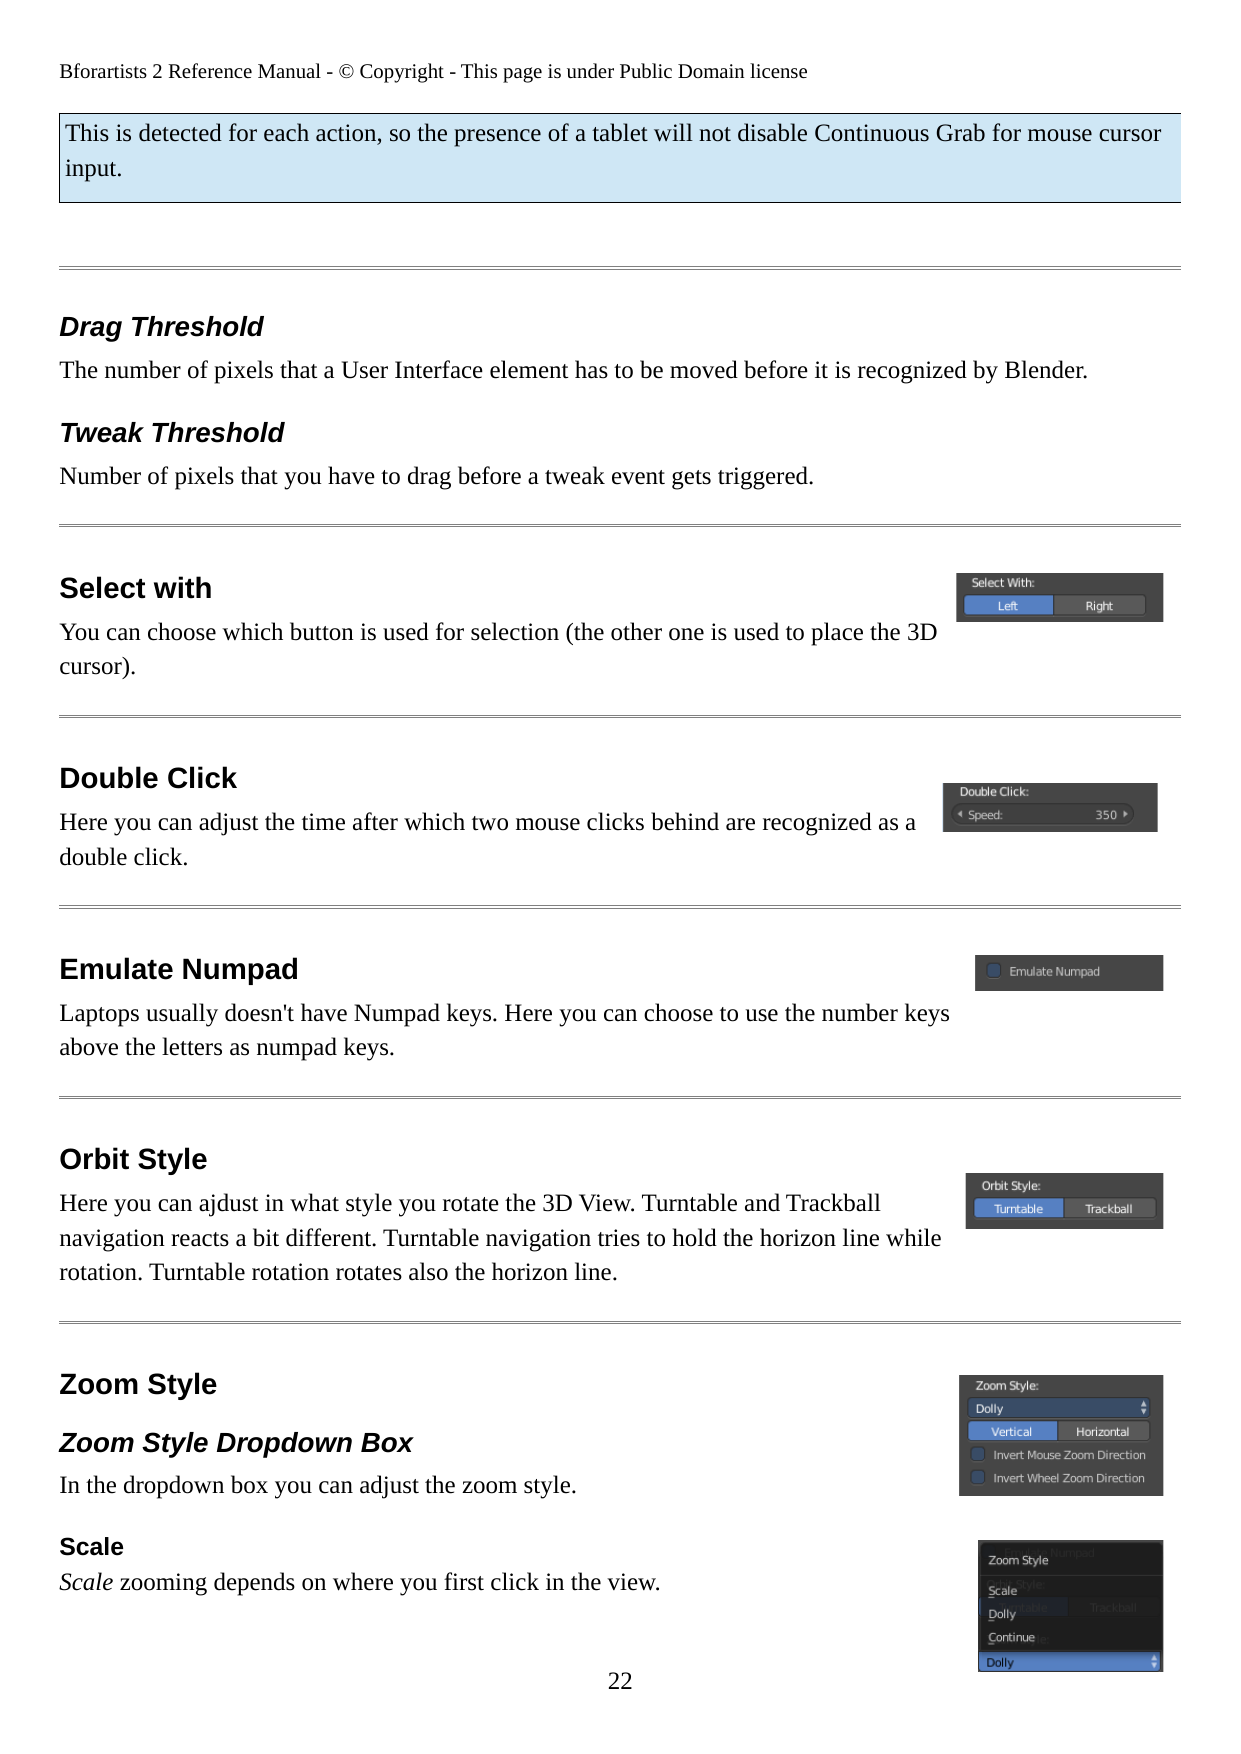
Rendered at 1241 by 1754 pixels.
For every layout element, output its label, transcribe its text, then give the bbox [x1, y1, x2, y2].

text Laptops usually doesn't have Numpad keys. Here you can choose to use the number keys above the letters as numpad keys. [59, 998, 1181, 1061]
text In the dropdown box you can adjust the zoom style. [59, 1470, 1181, 1499]
subtitle Scale [59, 1532, 1181, 1561]
text Here you can adjust the time after which two mouse clicks behind are recognized as a double click. [59, 807, 1181, 871]
subtitle Zoom Style [59, 1367, 1181, 1401]
text The number of pixels that a User Interface element has to be moved before it is recognized by Blender. [59, 355, 1181, 384]
table_cell This is detected for each action, so the presence of a tablet will not disable Continuous Grab for mouse cursor input. [60, 114, 1181, 202]
picture [942, 783, 1158, 832]
subtitle Drag Threshold [59, 311, 1181, 342]
subtitle [1164, 1426, 1181, 1458]
subtitle Select with [59, 571, 1181, 604]
text Here you can ajdust in what style you rotate the 3D View. Turntable and Trackball navigation reacts a bit different. Turntable navigation tries to hold the horizon line while rotation. Turntable rotation rotates also the horizon line. [59, 1188, 1181, 1286]
picture [959, 1375, 1164, 1496]
text Scale zooming depends on where you first click in the view. [59, 1567, 978, 1596]
subtitle Double Click [59, 761, 1181, 795]
subtitle Orbit Style [59, 1142, 1181, 1176]
picture [965, 1173, 1164, 1229]
subtitle Tweak Threshold [59, 417, 1181, 448]
subtitle Emulate Numpad [59, 952, 1181, 986]
picture [975, 955, 1164, 991]
text You can choose which button is used for selection (the other one is used to place the 3D cursor). [59, 617, 1181, 680]
picture [956, 573, 1164, 622]
subtitle Zoom Style Dropdown Box [59, 1426, 959, 1458]
text Number of pixels that you have to drag before a tweak event gets triggered. [59, 461, 1181, 490]
picture [978, 1540, 1164, 1672]
